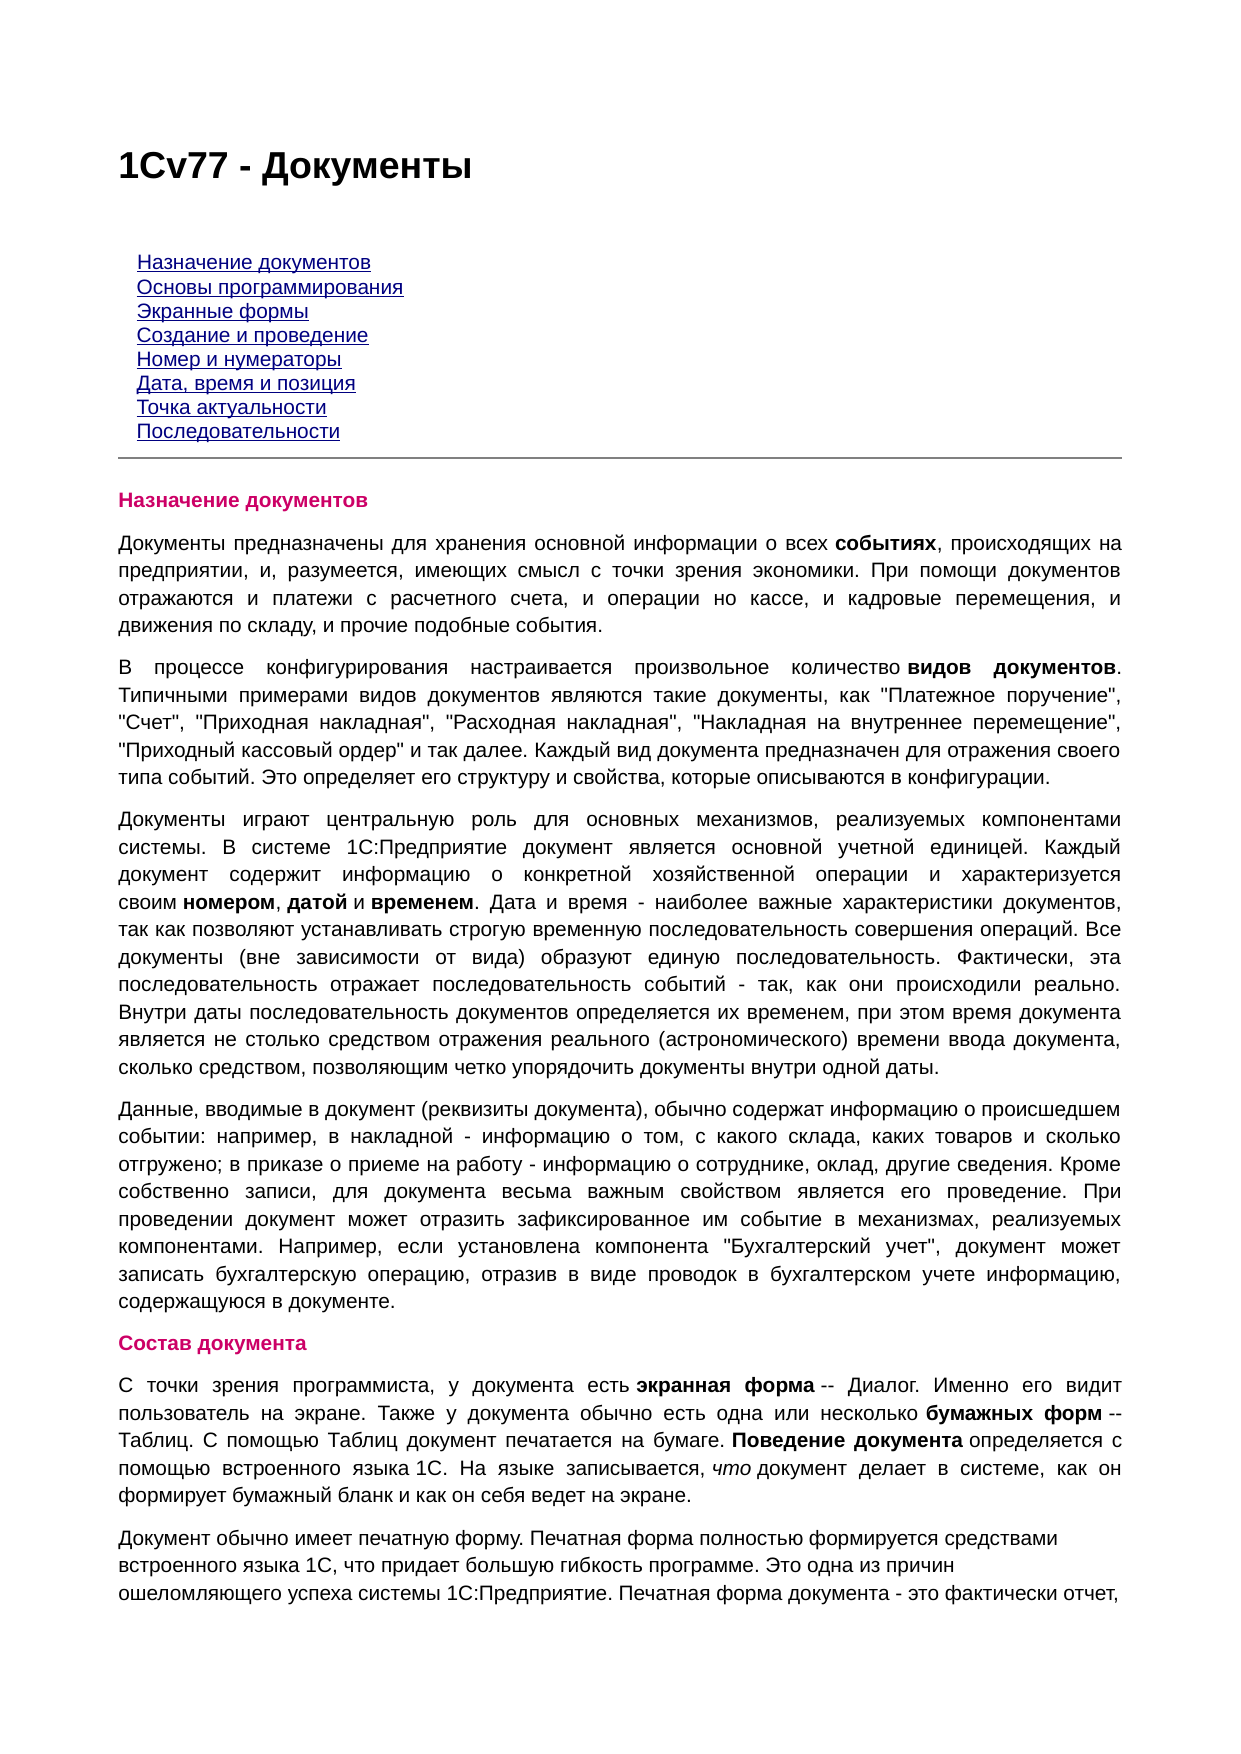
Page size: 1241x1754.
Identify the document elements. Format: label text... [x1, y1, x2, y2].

text Документы предназначены для хранения основной информации о всех событиях, происходящих на предприятии, и, разумеется, имеющих смысл с точки зрения экономики. При помощи документов отражаются и платежи с расчетного счета, и операции но кассе, и кадровые перемещения, и движения по складу, и прочие подобные события. [118, 530, 1122, 637]
text Последовательности [118, 419, 1122, 443]
text Данные, вводимые в документ (реквизиты документа), обычно содержат информацию о происшедшем событии: например, в накладной - информацию о том, с какого склада, каких товаров и сколько отгружено; в приказе о приеме на работу - информацию о сотруднике, оклад, другие сведения. Кроме собственно записи, для документа весьма важным свойством является его проведение. При проведении документ может отразить зафиксированное им событие в механизмах, реализуемых компонентами. Например, если установлена компонента "Бухгалтерский учет", документ может записать бухгалтерскую операцию, отразив в виде проводок в бухгалтерском учете информацию, содержащуюся в документе. [118, 1097, 1122, 1313]
text Документы играют центральную роль для основных механизмов, реализуемых компонентами системы. В системе 1С:Предприятие документ является основной учетной единицей. Каждый документ содержит информацию о конкретной хозяйственной операции и характеризуется своим номером, датой и временем. Дата и время - наиболее важные характеристики документов, так как позволяют устанавливать строгую временную последовательность совершения операций. Все документы (вне зависимости от вида) образуют единую последовательность. Фактически, эта последовательность отражает последовательность событий - так, как они происходили реально. Внутри даты последовательность документов определяется их временем, при этом время документа является не столько средством отражения реального (астрономического) времени ввода документа, сколько средством, позволяющим четко упорядочить документы внутри одной даты. [118, 807, 1122, 1078]
text Документ обычно имеет печатную форму. Печатная форма полностью формируется средствами встроенного языка 1С, что придает большую гибкость программе. Это одна из причин ошеломляющего успеха системы 1С:Предприятие. Печатная форма документа - это фактически отчет, [118, 1525, 1122, 1604]
text Дата, время и позиция [118, 371, 1122, 395]
text Назначение документов [118, 488, 1122, 512]
text Создание и проведение [118, 323, 1122, 347]
text С точки зрения программиста, у документа есть экранная форма -- Диалог. Именно его видит пользователь на экране. Также у документа обычно есть одна или несколько бумажных форм -- Таблиц. С помощью Таблиц документ печатается на бумаге. Поведение документа определяется с помощью встроенного языка 1С. На языке записывается, что документ делает в системе, как он формирует бумажный бланк и как он себя ведет на экране. [118, 1373, 1122, 1507]
text Номер и нумераторы [118, 347, 1122, 371]
text В процессе конфигурирования настраивается произвольное количество видов документов. Типичными примерами видов документов являются такие документы, как "Платежное поручение", "Счет", "Приходная накладная", "Расходная накладная", "Накладная на внутреннее перемещение", "Приходный кассовый ордер" и так далее. Каждый вид документа предназначен для отражения своего типа событий. Это определяет его структуру и свойства, которые описываются в конфигурации. [118, 655, 1122, 789]
text Основы программирования [118, 275, 1122, 299]
text Экранные формы [118, 299, 1122, 323]
text Состав документа [118, 1331, 1122, 1355]
subtitle 1Cv77 - Документы [118, 143, 1122, 186]
text Назначение документов [118, 246, 1122, 275]
text Точка актуальности [118, 395, 1122, 419]
